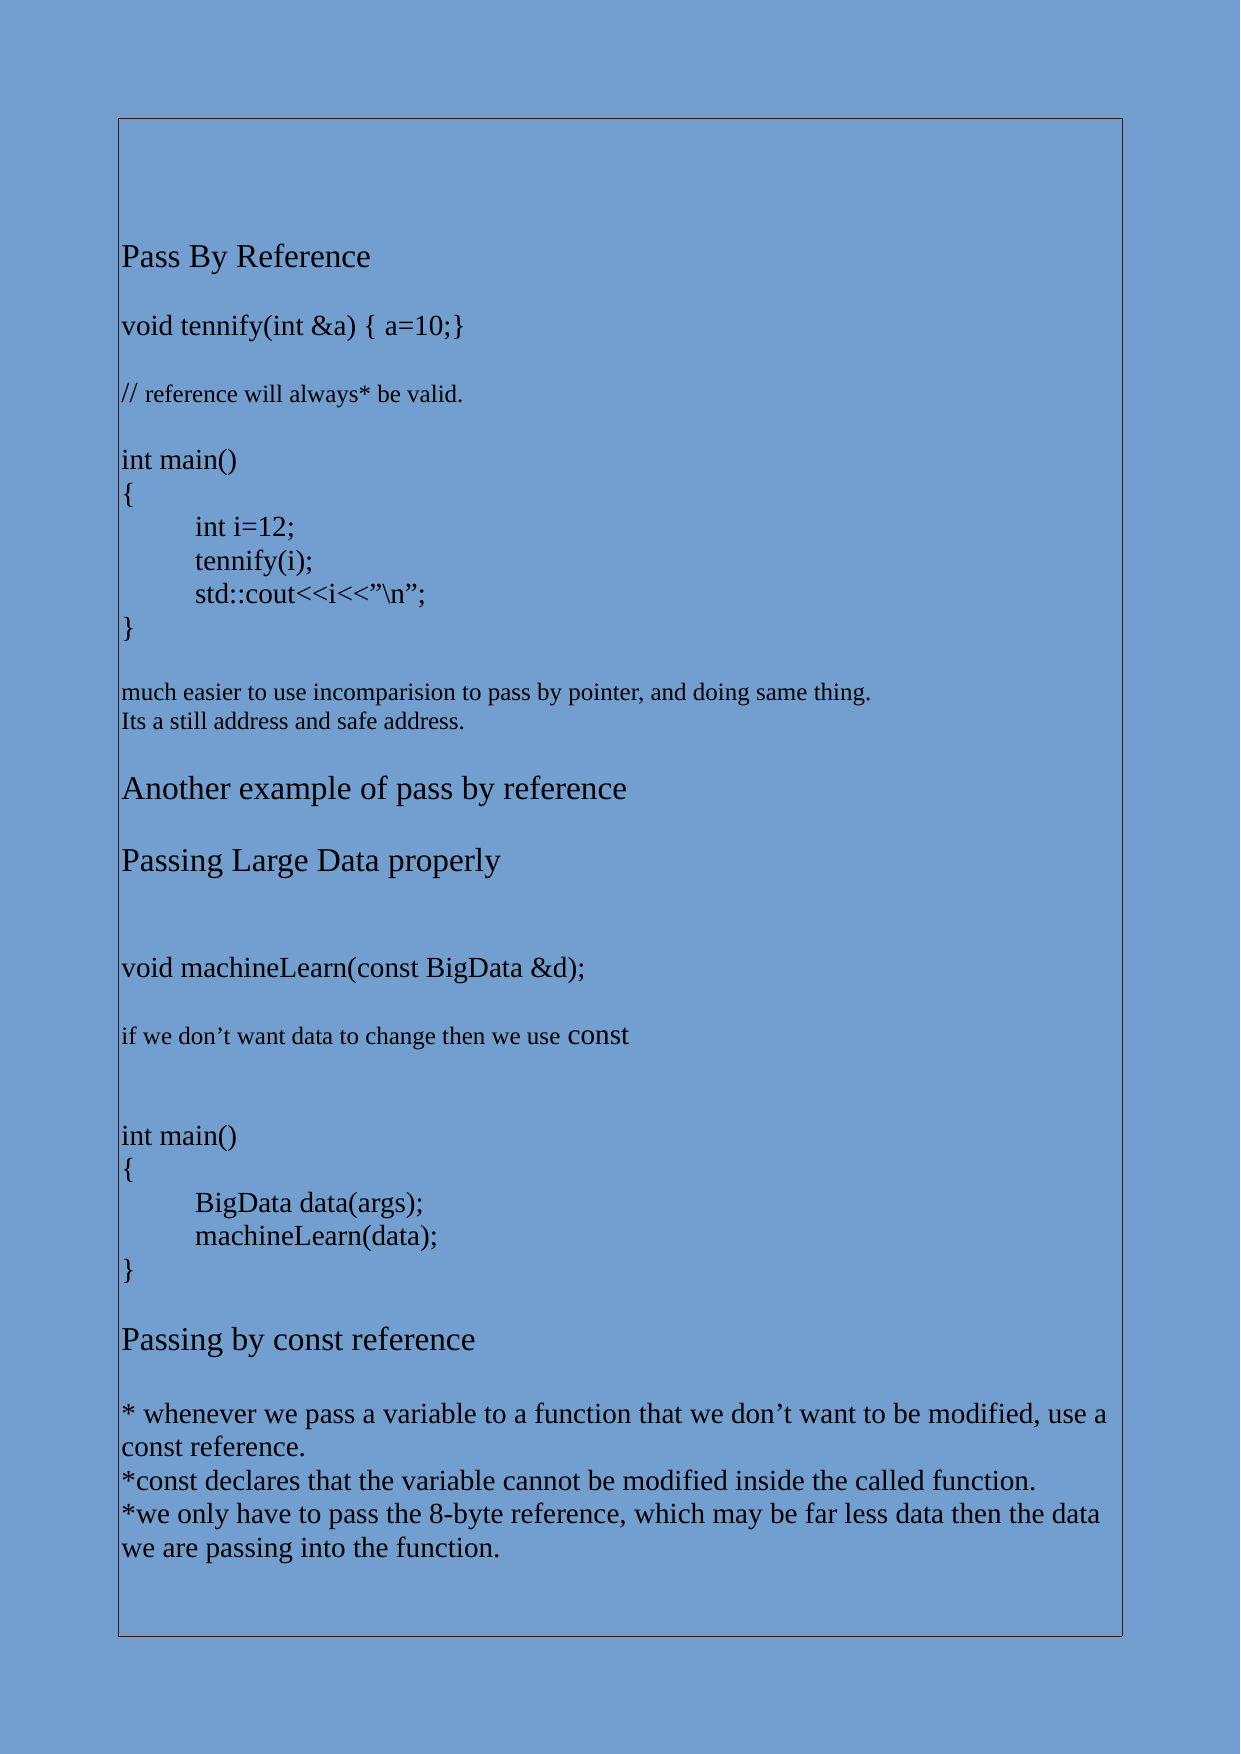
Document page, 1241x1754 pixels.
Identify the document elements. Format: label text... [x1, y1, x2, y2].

text Pass By Reference [121, 236, 1119, 274]
text // reference will always* be valid. [121, 375, 1119, 409]
text int i=12; [121, 509, 1119, 543]
text Passing Large Data properly [121, 840, 1119, 878]
text *const declares that the variable cannot be modified inside the called function. [121, 1463, 1119, 1496]
text tennify(i); [121, 543, 1119, 576]
text void tennify(int &a) { a=10;} [121, 308, 1119, 342]
text * whenever we pass a variable to a function that we don’t want to be modified, use a const reference. [121, 1396, 1119, 1463]
text int main() [121, 442, 1119, 476]
text *we only have to pass the 8-byte reference, which may be far less data then the data we are passing into the function. [121, 1496, 1119, 1563]
text machineLearn(data); [121, 1218, 1119, 1252]
text Passing by const reference [121, 1319, 1119, 1357]
text { [121, 476, 1119, 509]
text Its a still address and safe address. [121, 706, 1119, 734]
text much easier to use incomparision to pass by pointer, and doing same thing. [121, 677, 1119, 706]
text void machineLearn(const BigData &d); [121, 950, 1119, 984]
text Another example of pass by reference [121, 768, 1119, 806]
text std::cout<<i<<”\n”; [121, 576, 1119, 610]
text } [121, 610, 1119, 643]
text if we don’t want data to change then we use const [121, 1017, 1119, 1051]
text } [121, 1252, 1119, 1286]
text int main() [121, 1118, 1119, 1151]
text { [121, 1151, 1119, 1185]
text BigData data(args); [121, 1185, 1119, 1218]
